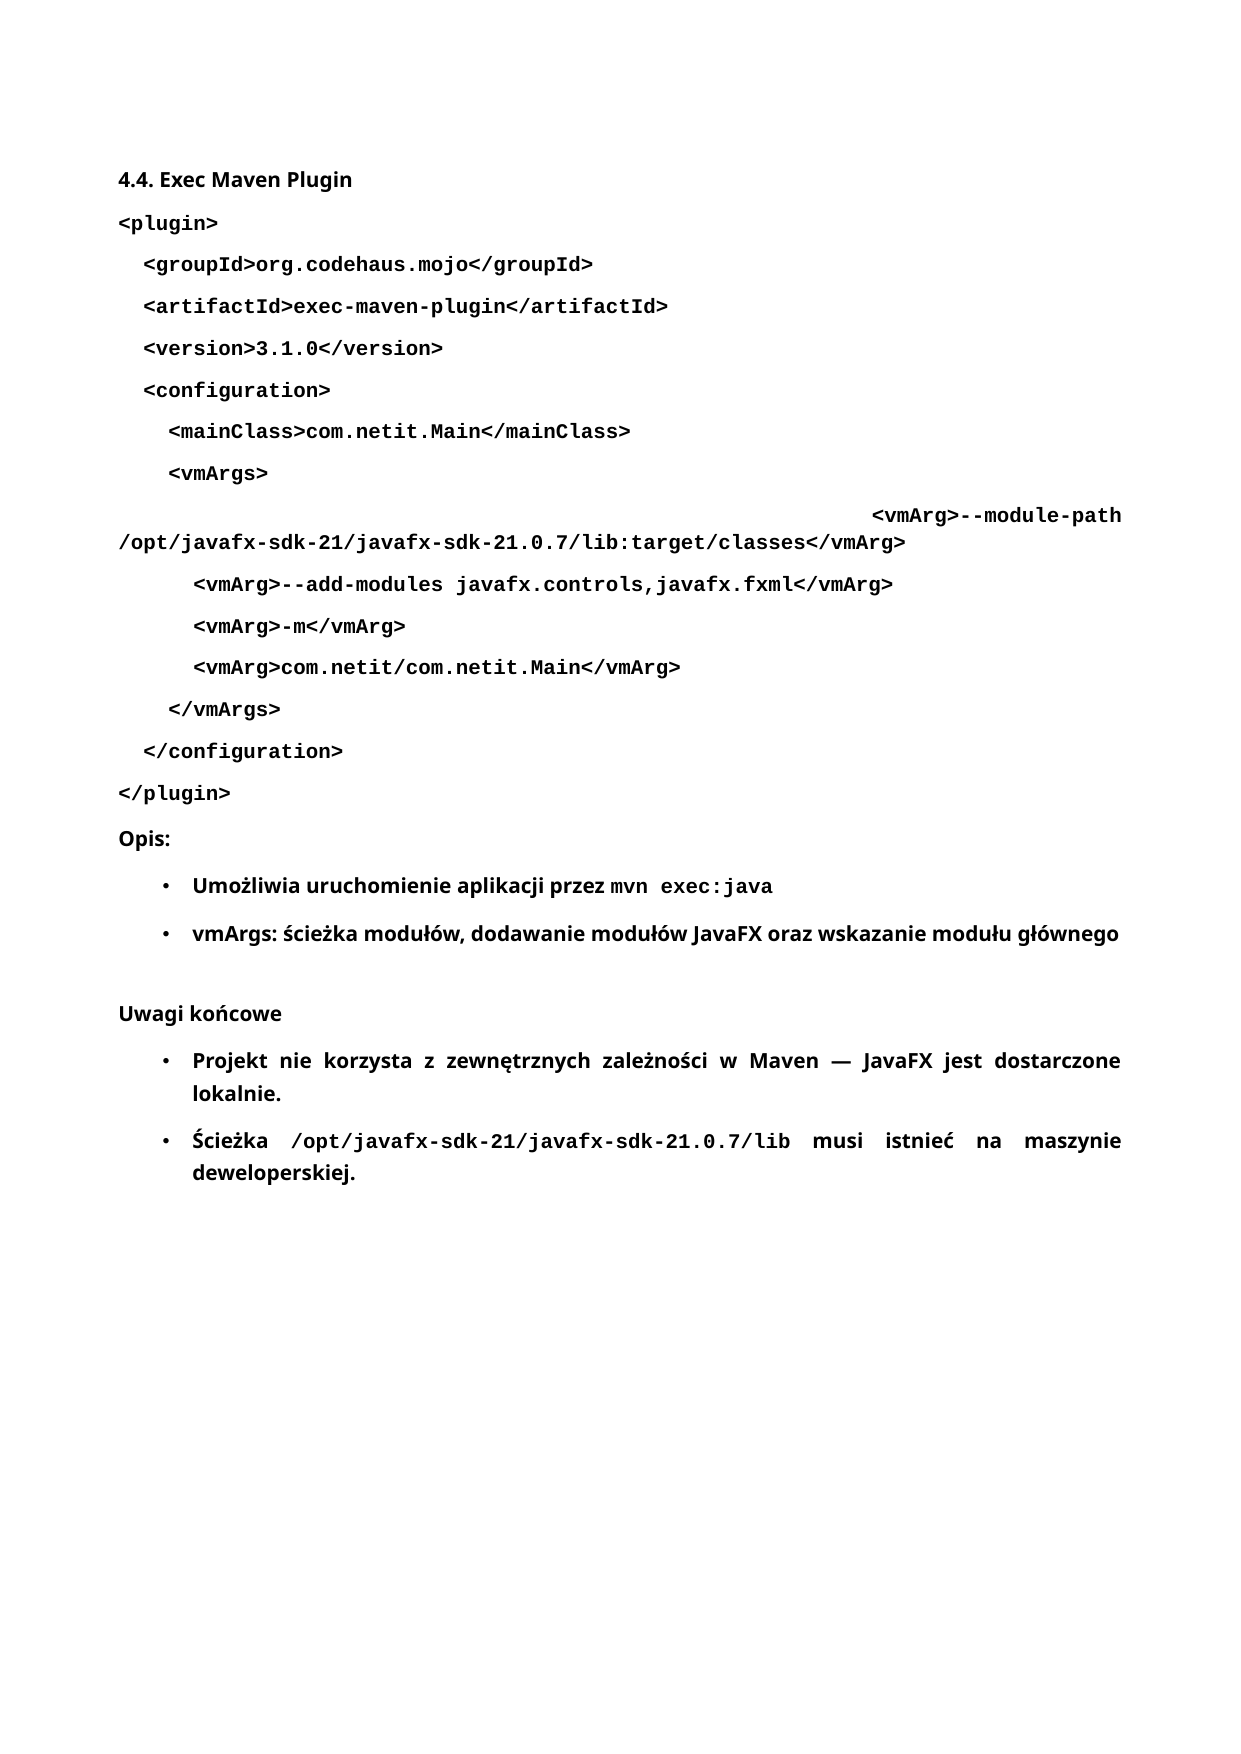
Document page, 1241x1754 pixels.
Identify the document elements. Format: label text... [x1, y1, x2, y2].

text <artifactId>exec-maven-plugin</artifactId> [118, 296, 1122, 320]
text <mainClass>com.netit.Main</mainClass> [118, 421, 1122, 445]
text <vmArg>-m</vmArg> [118, 616, 1122, 639]
text <vmArg>--add-modules javafx.controls,javafx.fxml</vmArg> [118, 574, 1122, 597]
text </configuration> [118, 741, 1122, 764]
text <version>3.1.0</version> [118, 338, 1122, 361]
list Umożliwia uruchomienie aplikacji przez mvn exec:java [162, 872, 1122, 900]
text </vmArgs> [118, 699, 1122, 723]
text <groupId>org.codehaus.mojo</groupId> [118, 254, 1122, 278]
subtitle Uwagi końcowe [118, 966, 1122, 1027]
text <configuration> [118, 379, 1122, 403]
subtitle 4.4. Exec Maven Plugin [118, 165, 1122, 194]
text <vmArg>--module-path /opt/javafx-sdk-21/javafx-sdk-21.0.7/lib:target/classes</vmArg> [118, 505, 1122, 556]
text <plugin> [118, 212, 1122, 236]
list Ścieżka /opt/javafx-sdk-21/javafx-sdk-21.0.7/lib musi istnieć na maszynie deweloperskiej. [162, 1126, 1122, 1187]
text <vmArgs> [118, 463, 1122, 487]
text </plugin> [118, 783, 1122, 806]
list vmArgs: ścieżka modułów, dodawanie modułów JavaFX oraz wskazanie modułu głównego [162, 919, 1122, 947]
text Opis: [118, 824, 1122, 853]
list Projekt nie korzysta z zewnętrznych zależności w Maven — JavaFX jest dostarczone lokalnie. [162, 1046, 1122, 1107]
text <vmArg>com.netit/com.netit.Main</vmArg> [118, 657, 1122, 681]
